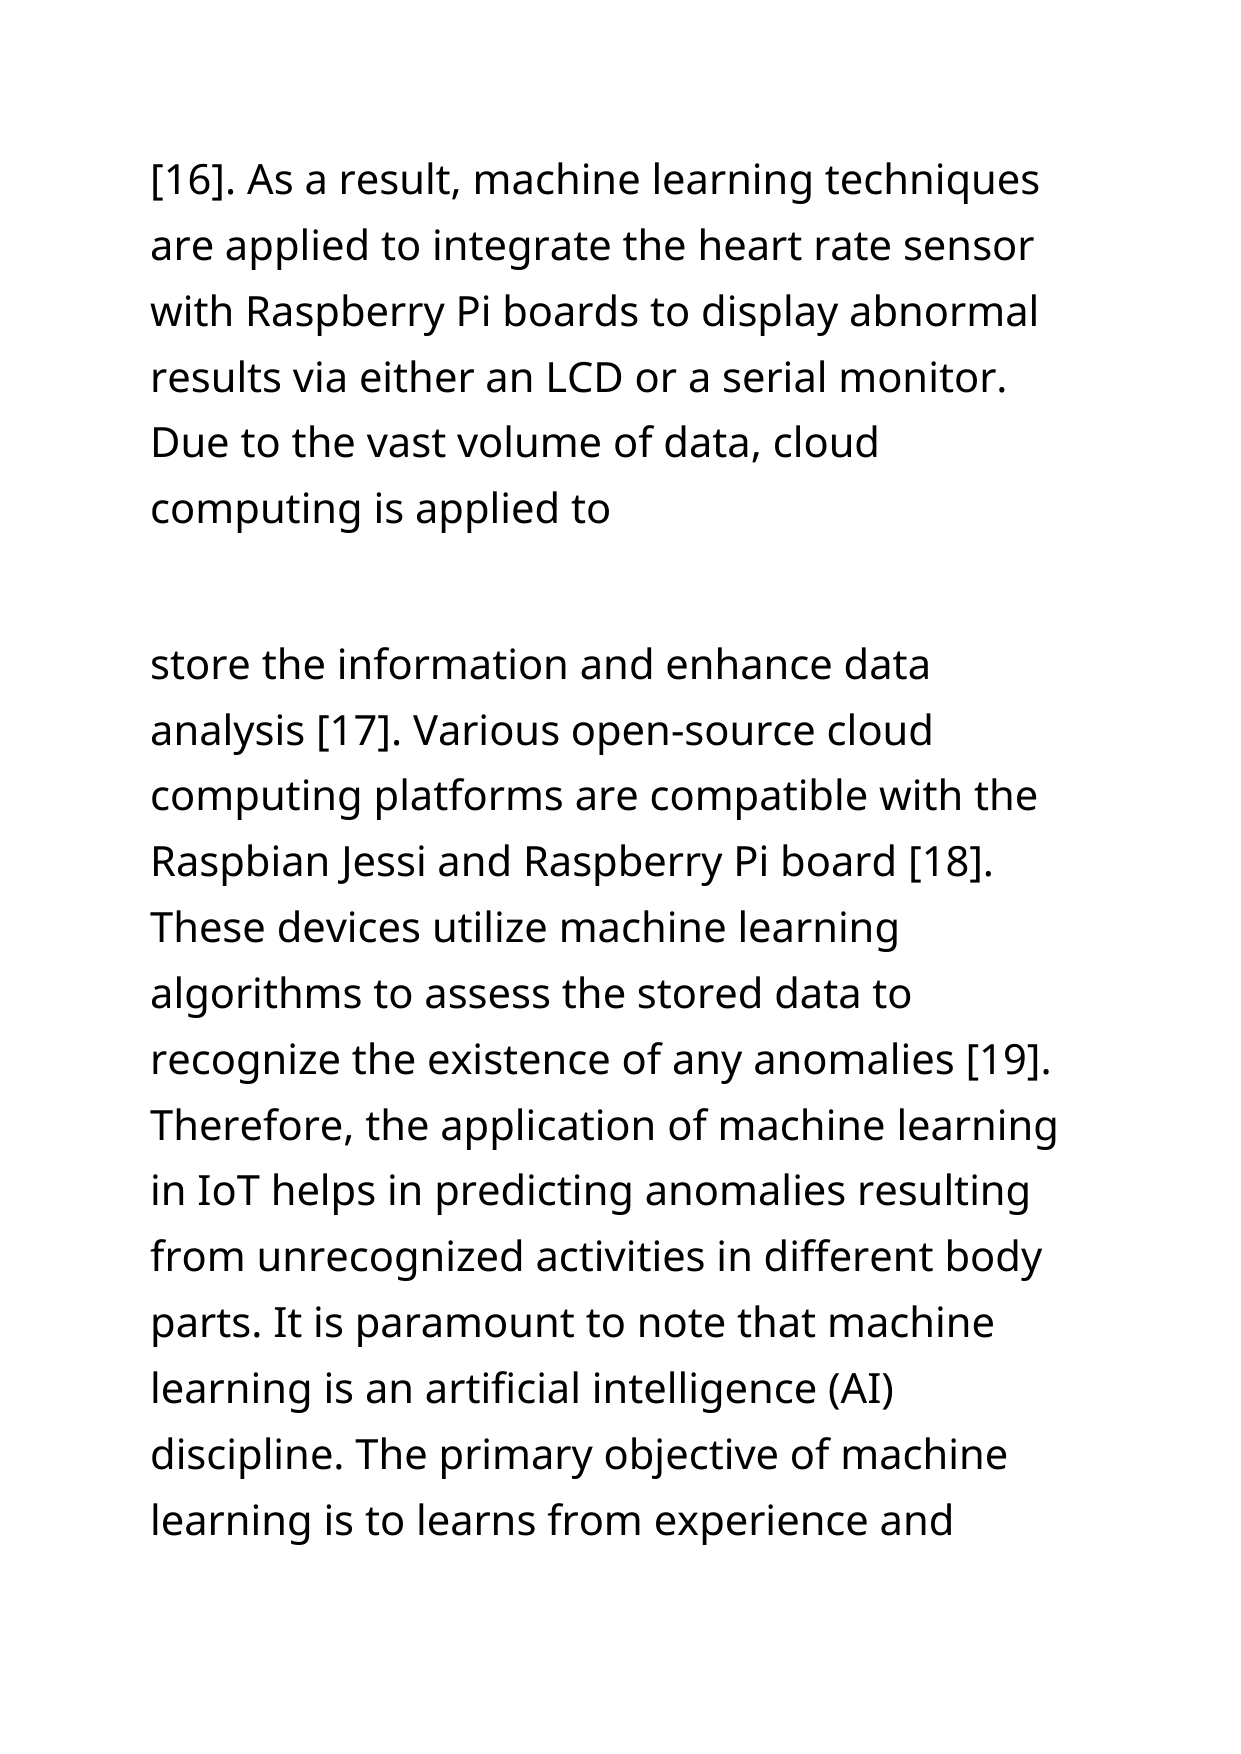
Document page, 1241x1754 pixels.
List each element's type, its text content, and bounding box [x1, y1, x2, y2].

text store the information and enhance data analysis [17]. Various open-source cloud computing platforms are compatible with the Raspbian Jessi and Raspberry Pi board [18]. These devices utilize machine learning algorithms to assess the stored data to recognize the existence of any anomalies [19]. Therefore, the application of machine learning in IoT helps in predicting anomalies resulting from unrecognized activities in different body parts. It is paramount to note that machine learning is an artificial intelligence (AI) discipline. The primary objective of machine learning is to learns from experience and [150, 634, 1090, 1547]
text [16]. As a result, machine learning techniques are applied to integrate the heart rate sensor with Raspberry Pi boards to display abnormal results via either an LCD or a serial monitor. Due to the vast volume of data, cloud computing is applied to [150, 150, 1090, 536]
